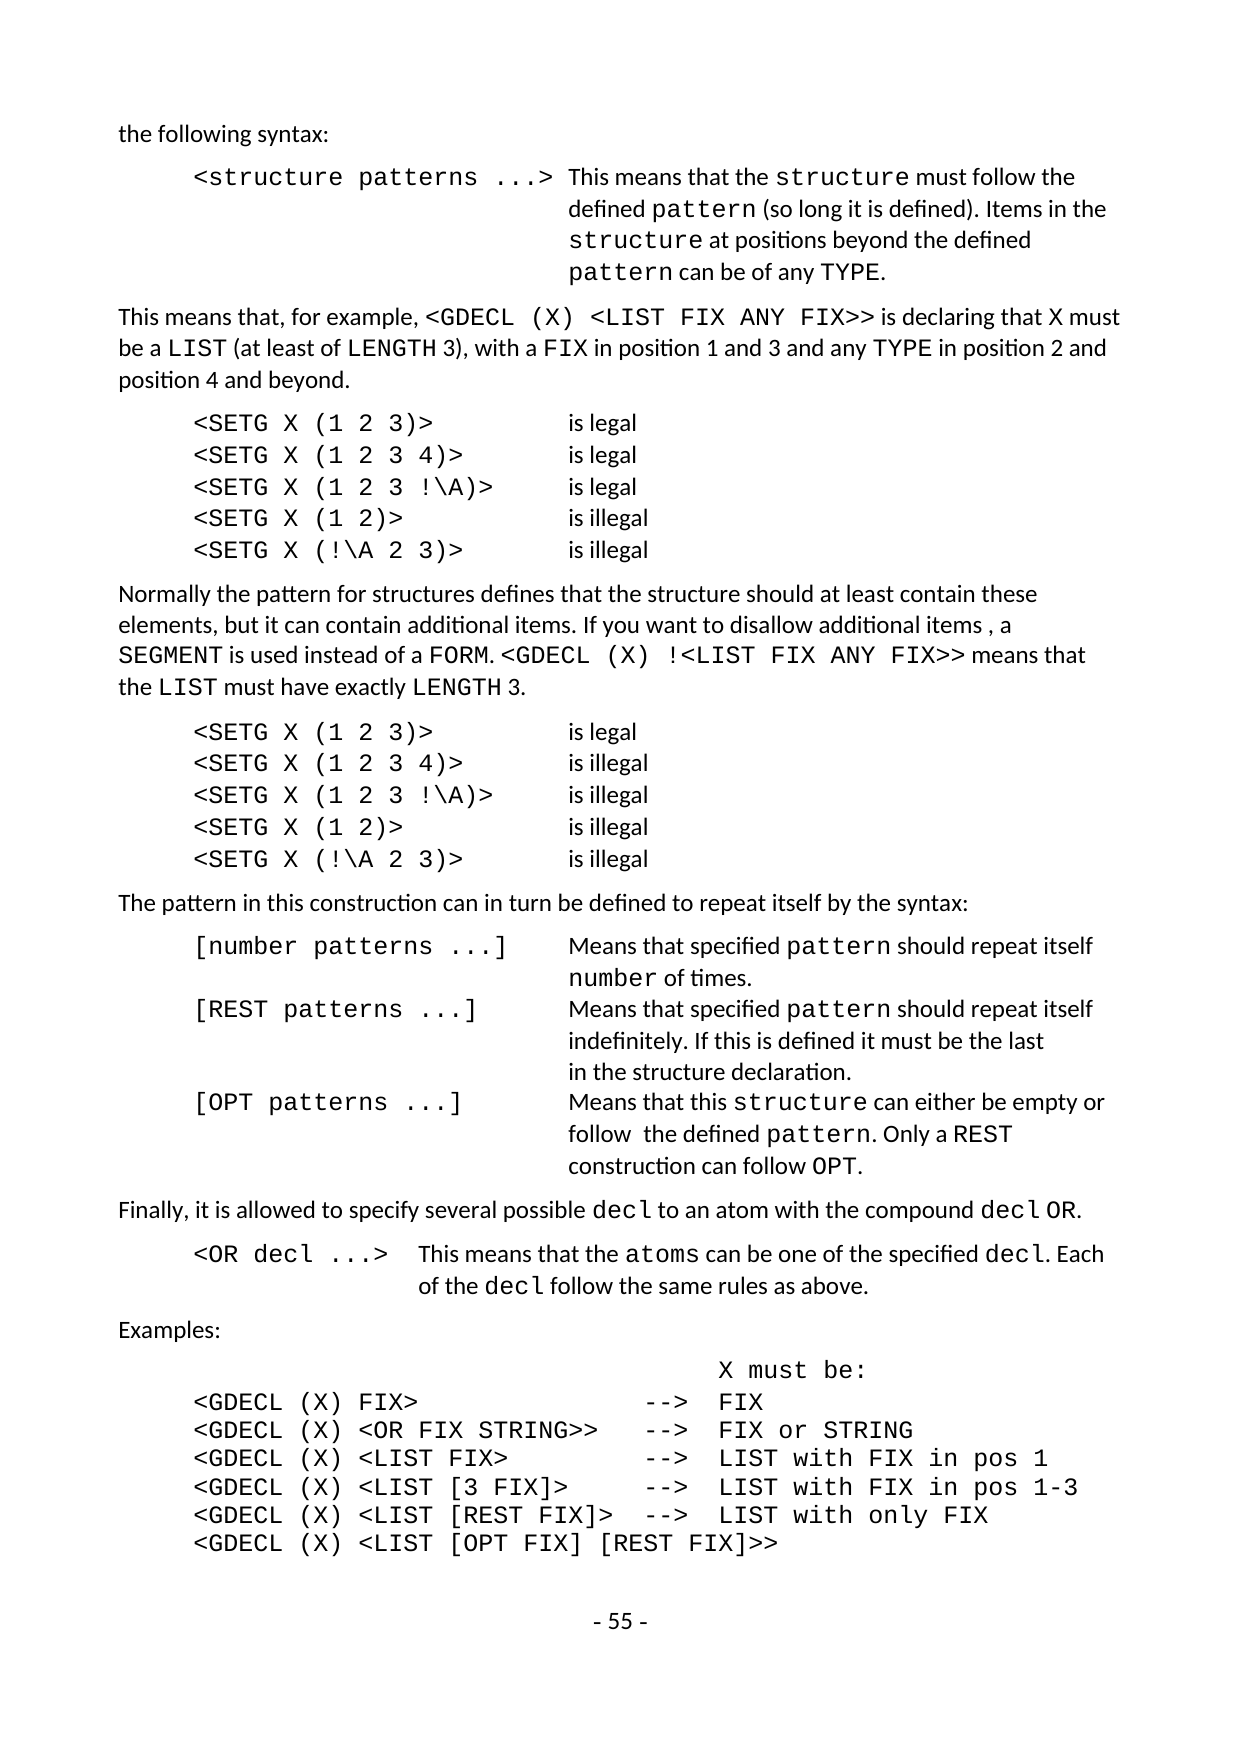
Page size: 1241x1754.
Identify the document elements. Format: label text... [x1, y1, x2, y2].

text <SETG X (1 2 3)> is legal <SETG X (1 2 3 4)> is legal <SETG X (1 2 3 !\A)> is legal <SETG X (1 2)> is illegal <SETG X (!\A 2 3)> is illegal [118, 407, 1122, 566]
text Examples: [118, 1314, 1122, 1345]
text <SETG X (1 2 3)> is legal <SETG X (1 2 3 4)> is illegal <SETG X (1 2 3 !\A)> is illegal <SETG X (1 2)> is illegal <SETG X (!\A 2 3)> is illegal [118, 716, 1122, 874]
text [number patterns ...] Means that specified pattern should repeat itself number of times. [REST patterns ...] Means that specified pattern should repeat itself indefinitely. If this is defined it must be the last in the structure declaration. [OPT patterns ...] Means that this structure can either be empty or follow the defined pattern. Only a REST construction can follow OPT. [118, 930, 1122, 1182]
text <OR decl ...> This means that the atoms can be one of the specified decl. Each of the decl follow the same rules as above. [118, 1238, 1122, 1302]
text X must be: <GDECL (X) FIX> --> FIX <GDECL (X) <OR FIX STRING>> --> FIX or STRING <GDECL (X) <LIST FIX> --> LIST with FIX in pos 1 <GDECL (X) <LIST [3 FIX]> --> LIST with FIX in pos 1-3 <GDECL (X) <LIST [REST FIX]> --> LIST with only FIX <GDECL (X) <LIST [OPT FIX] [REST FIX]>> [118, 1358, 1122, 1559]
text <structure patterns ...> This means that the structure must follow the defined pattern (so long it is defined). Items in the structure at positions beyond the defined pattern can be of any TYPE. [118, 161, 1122, 288]
text the following syntax: [118, 118, 1122, 149]
text The pattern in this construction can in turn be defined to repeat itself by the syntax: [118, 887, 1122, 918]
text This means that, for example, <GDECL (X) <LIST FIX ANY FIX>> is declaring that X must be a LIST (at least of LENGTH 3), with a FIX in position 1 and 3 and any TYPE in position 2 and position 4 and beyond. [118, 301, 1122, 395]
text Normally the pattern for structures defines that the structure should at least contain these elements, but it can contain additional items. If you want to disallow additional items , a SEGMENT is used instead of a FORM. <GDECL (X) !<LIST FIX ANY FIX>> means that the LIST must have exactly LENGTH 3. [118, 579, 1122, 703]
text Finally, it is allowed to specify several possible decl to an atom with the compound decl OR. [118, 1194, 1122, 1226]
